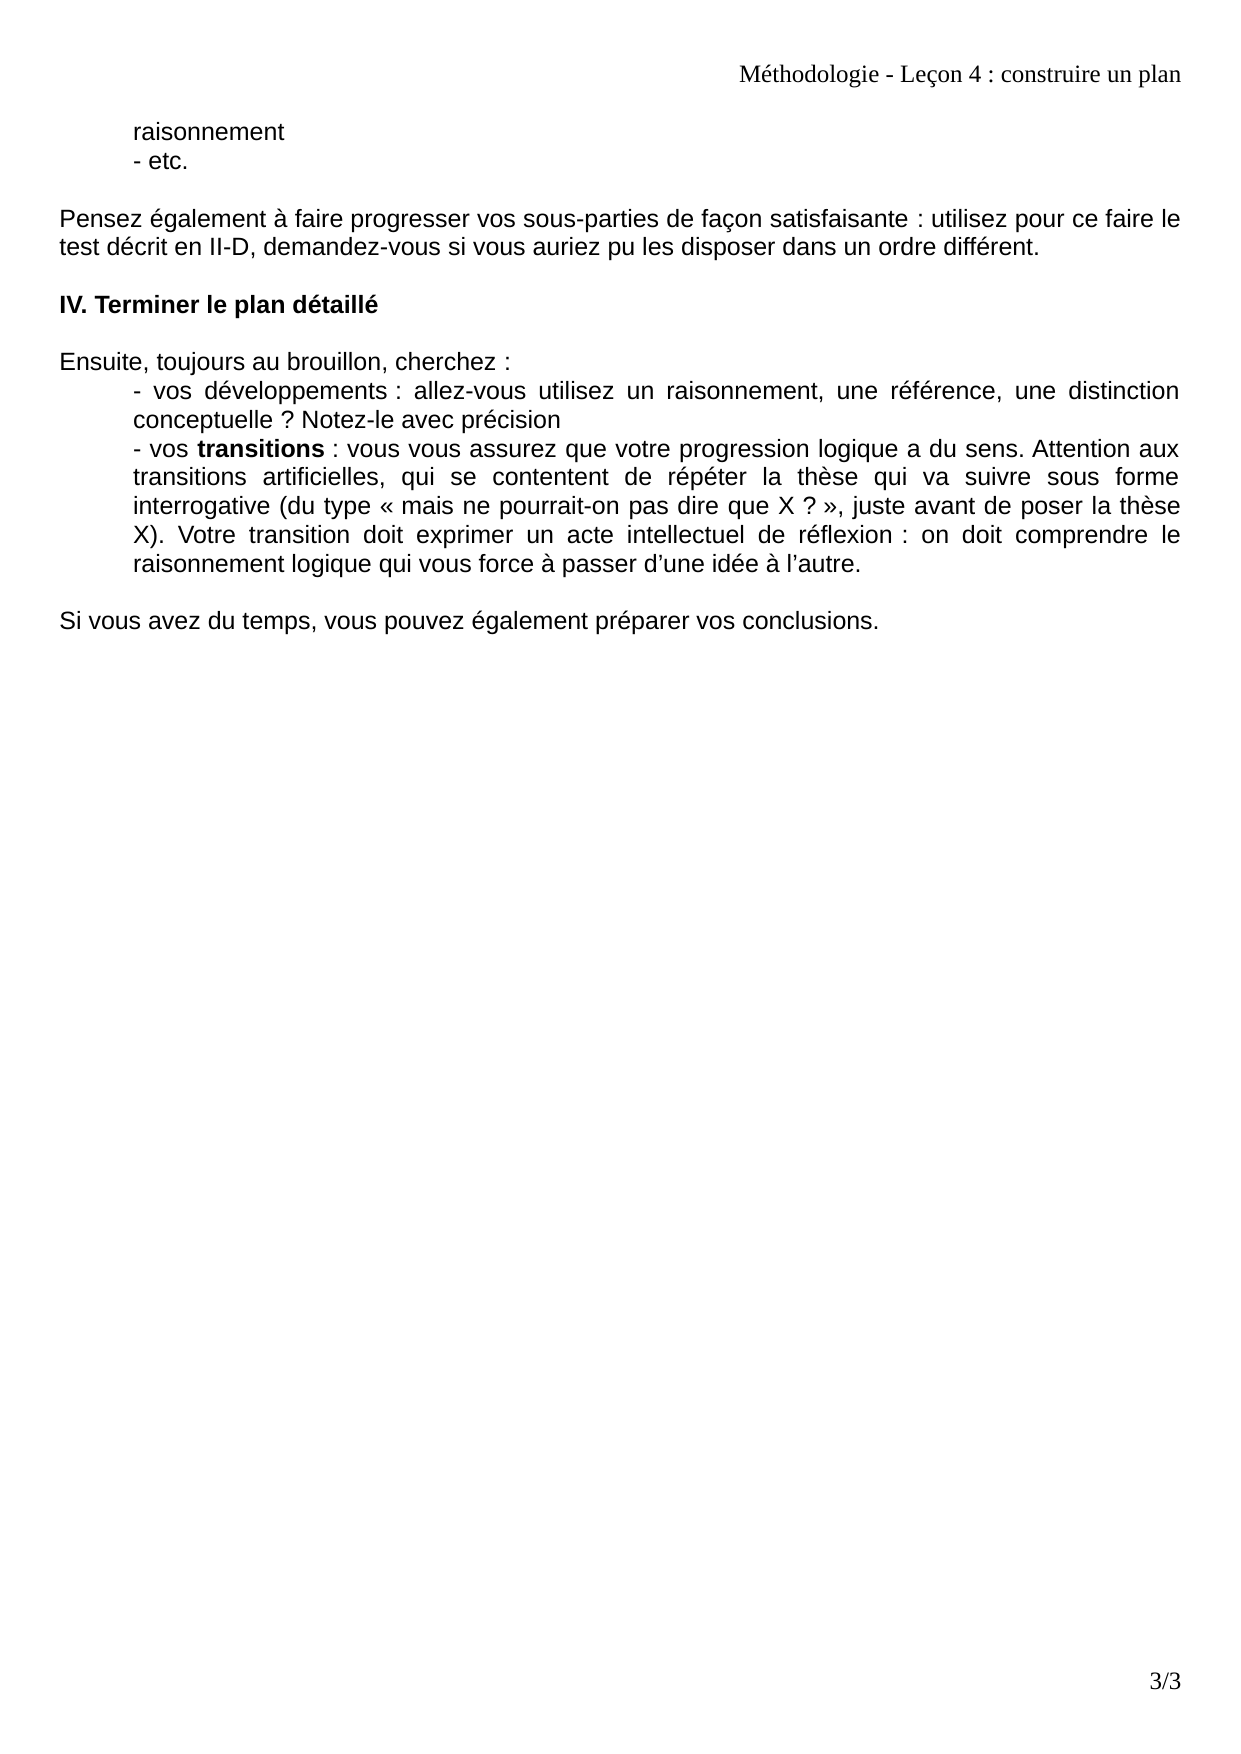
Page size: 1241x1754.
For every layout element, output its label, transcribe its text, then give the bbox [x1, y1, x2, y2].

text Ensuite, toujours au brouillon, cherchez : [59, 347, 1181, 376]
text Pensez également à faire progresser vos sous-parties de façon satisfaisante : utilisez pour ce faire le test décrit en II-D, demandez-vous si vous auriez pu les disposer dans un ordre différent. [59, 203, 1181, 261]
text IV. Terminer le plan détaillé [59, 290, 1181, 318]
text Si vous avez du temps, vous pouvez également préparer vos conclusions. [59, 606, 1181, 635]
text - vos développements : allez-vous utilisez un raisonnement, une référence, une distinction conceptuelle ? Notez-le avec précision [133, 376, 1181, 433]
text - etc. [133, 146, 1181, 175]
text - vos transitions : vous vous assurez que votre progression logique a du sens. Attention aux transitions artificielles, qui se contentent de répéter la thèse qui va suivre sous forme interrogative (du type « mais ne pourrait-on pas dire que X ? », juste avant de poser la thèse X). Votre transition doit exprimer un acte intellectuel de réflexion : on doit comprendre le raisonnement logique qui vous force à passer d’une idée à l’autre. [133, 433, 1181, 577]
text raisonnement [133, 117, 1181, 146]
